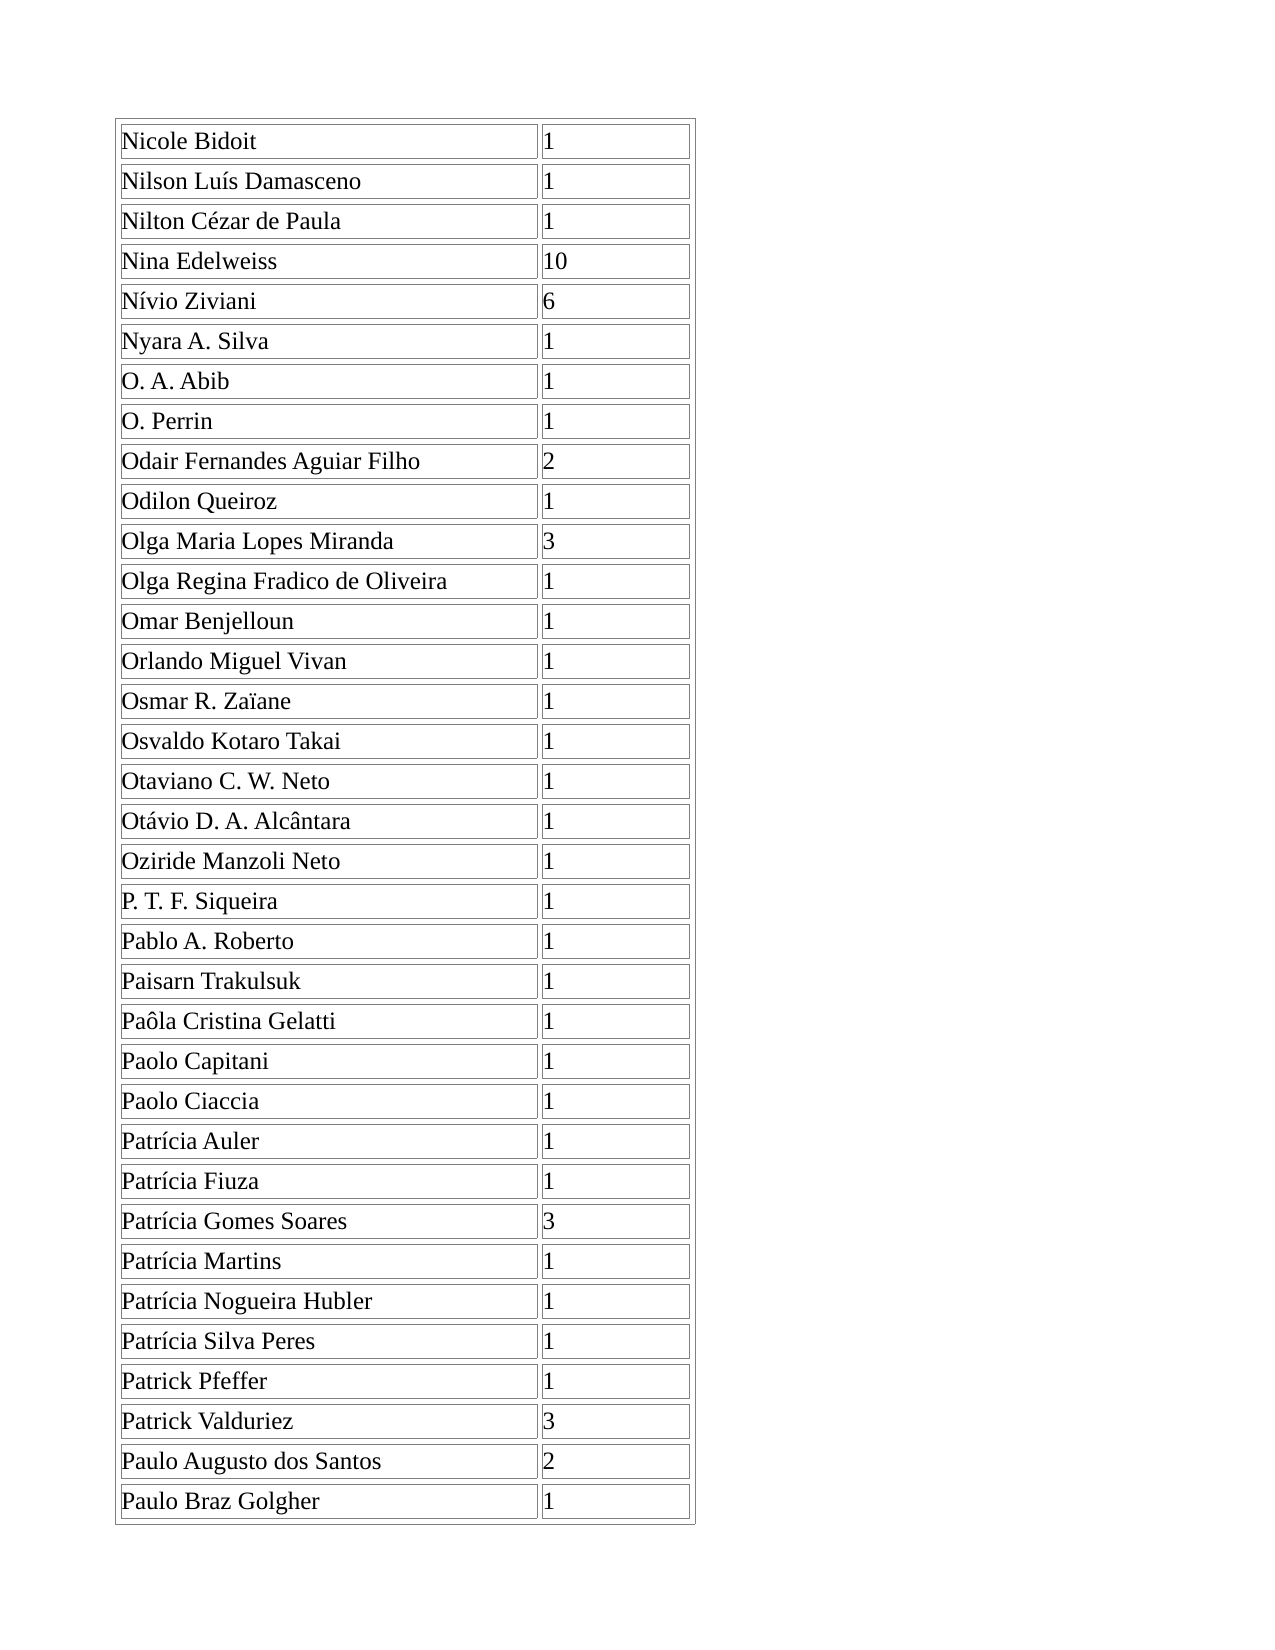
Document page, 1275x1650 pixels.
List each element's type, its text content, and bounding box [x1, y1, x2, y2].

table_cell 1 [539, 1358, 692, 1398]
table_cell Patrícia Silva Peres [118, 1318, 539, 1358]
table_cell Nilson Luís Damasceno [118, 158, 539, 198]
table_cell 2 [539, 1438, 692, 1478]
table_cell 1 [539, 838, 692, 878]
table_cell Paolo Ciaccia [118, 1078, 539, 1118]
table_cell 1 [539, 638, 692, 678]
table_cell Nicole Bidoit [118, 119, 539, 158]
table_cell 1 [539, 598, 692, 638]
table_cell 1 [539, 1478, 692, 1518]
table_cell 1 [539, 758, 692, 798]
table_cell Osvaldo Kotaro Takai [118, 718, 539, 758]
table_cell Otávio D. A. Alcântara [118, 798, 539, 838]
table_cell Olga Maria Lopes Miranda [118, 518, 539, 558]
table_cell 1 [539, 918, 692, 958]
table_cell 1 [539, 119, 692, 158]
table_cell 1 [539, 1158, 692, 1198]
table_cell Pablo A. Roberto [118, 918, 539, 958]
table_cell 1 [539, 1278, 692, 1318]
table_cell 1 [539, 1078, 692, 1118]
table_cell 1 [539, 718, 692, 758]
table_cell 2 [539, 438, 692, 478]
table_cell Patrícia Fiuza [118, 1158, 539, 1198]
table_cell Patrick Valduriez [118, 1398, 539, 1438]
table_cell Patrícia Nogueira Hubler [118, 1278, 539, 1318]
table_cell 10 [539, 238, 692, 278]
table_cell 1 [539, 1118, 692, 1158]
table_cell 1 [539, 798, 692, 838]
table_cell Paulo Augusto dos Santos [118, 1438, 539, 1478]
table_cell Patrícia Martins [118, 1238, 539, 1278]
table_cell Odilon Queiroz [118, 478, 539, 518]
table_cell 1 [539, 318, 692, 358]
table_cell O. A. Abib [118, 358, 539, 398]
table_cell Nyara A. Silva [118, 318, 539, 358]
table_cell 1 [539, 958, 692, 998]
table_cell 1 [539, 478, 692, 518]
table_cell Patrícia Gomes Soares [118, 1198, 539, 1238]
table_cell 6 [539, 278, 692, 318]
table_cell Osmar R. Zaïane [118, 678, 539, 718]
table_cell 1 [539, 558, 692, 598]
table_cell Olga Regina Fradico de Oliveira [118, 558, 539, 598]
table_cell 1 [539, 358, 692, 398]
table_cell Paulo Braz Golgher [118, 1478, 539, 1518]
table_cell 1 [539, 998, 692, 1038]
table_cell Nívio Ziviani [118, 278, 539, 318]
table_cell Paôla Cristina Gelatti [118, 998, 539, 1038]
table_cell 3 [539, 1198, 692, 1238]
table_cell 3 [539, 518, 692, 558]
table_cell 1 [539, 1318, 692, 1358]
table_cell 1 [539, 1238, 692, 1278]
table_cell O. Perrin [118, 398, 539, 438]
table_cell Nina Edelweiss [118, 238, 539, 278]
table_cell 1 [539, 398, 692, 438]
table_cell Omar Benjelloun [118, 598, 539, 638]
table_cell Paisarn Trakulsuk [118, 958, 539, 998]
table_cell 3 [539, 1398, 692, 1438]
table_cell 1 [539, 678, 692, 718]
table_cell Nilton Cézar de Paula [118, 198, 539, 238]
table_cell Patrícia Auler [118, 1118, 539, 1158]
table_cell Patrick Pfeffer [118, 1358, 539, 1398]
table_cell 1 [539, 158, 692, 198]
table_cell Odair Fernandes Aguiar Filho [118, 438, 539, 478]
table_cell Orlando Miguel Vivan [118, 638, 539, 678]
table_cell Oziride Manzoli Neto [118, 838, 539, 878]
table_cell Paolo Capitani [118, 1038, 539, 1078]
table_cell 1 [539, 1038, 692, 1078]
table_cell P. T. F. Siqueira [118, 878, 539, 918]
table_cell 1 [539, 198, 692, 238]
table_cell Otaviano C. W. Neto [118, 758, 539, 798]
table_cell 1 [539, 878, 692, 918]
